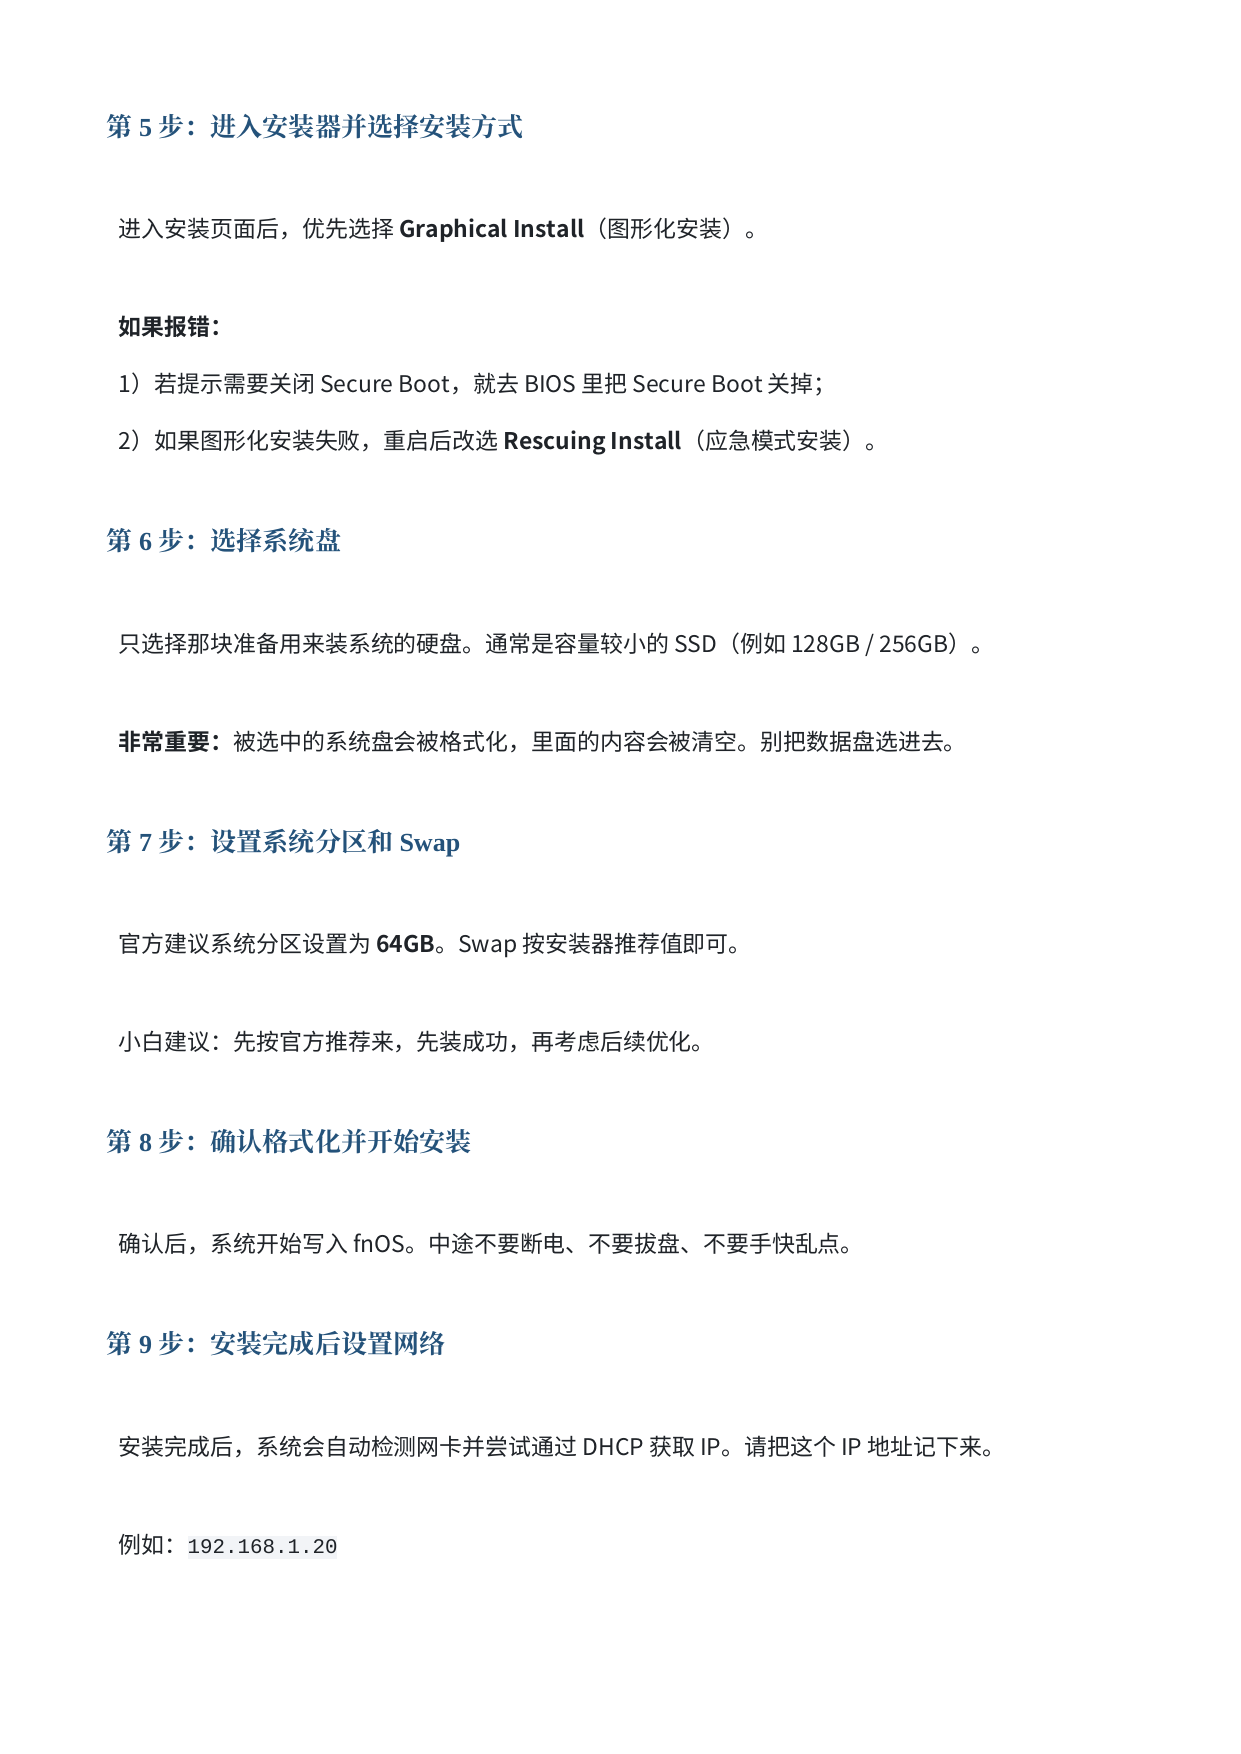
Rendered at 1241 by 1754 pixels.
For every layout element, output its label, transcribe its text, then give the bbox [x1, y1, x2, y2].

subtitle 第 9 步：安装完成后设置网络 [106, 1324, 1134, 1361]
text 确认后，系统开始写入 fnOS。中途不要断电、不要拔盘、不要手快乱点。 [119, 1226, 1121, 1259]
text 进入安装页面后，优先选择 Graphical Install（图形化安装）。 [119, 211, 1121, 244]
text 非常重要：被选中的系统盘会被格式化，里面的内容会被清空。别把数据盘选进去。 [119, 723, 1121, 757]
text 如果报错： 1）若提示需要关闭 Secure Boot，就去 BIOS 里把 Secure Boot 关掉； 2）如果图形化安装失败，重启后改选 Rescuing Install（应急模式安装）。 [119, 309, 1121, 456]
text 安装完成后，系统会自动检测网卡并尝试通过 DHCP 获取 IP。请把这个 IP 地址记下来。 [119, 1429, 1121, 1462]
text 只选择那块准备用来装系统的硬盘。通常是容量较小的 SSD（例如 128GB / 256GB）。 [119, 626, 1121, 659]
text 官方建议系统分区设置为 64GB。Swap 按安装器推荐值即可。 [119, 926, 1121, 959]
text 小白建议：先按官方推荐来，先装成功，再考虑后续优化。 [119, 1024, 1121, 1057]
subtitle 第 5 步：进入安装器并选择安装方式 [106, 106, 1134, 144]
text 例如：192.168.1.20 [119, 1527, 1121, 1560]
subtitle 第 8 步：确认格式化并开始安装 [106, 1121, 1134, 1159]
subtitle 第 6 步：选择系统盘 [106, 521, 1134, 558]
subtitle 第 7 步：设置系统分区和 Swap [106, 821, 1134, 858]
